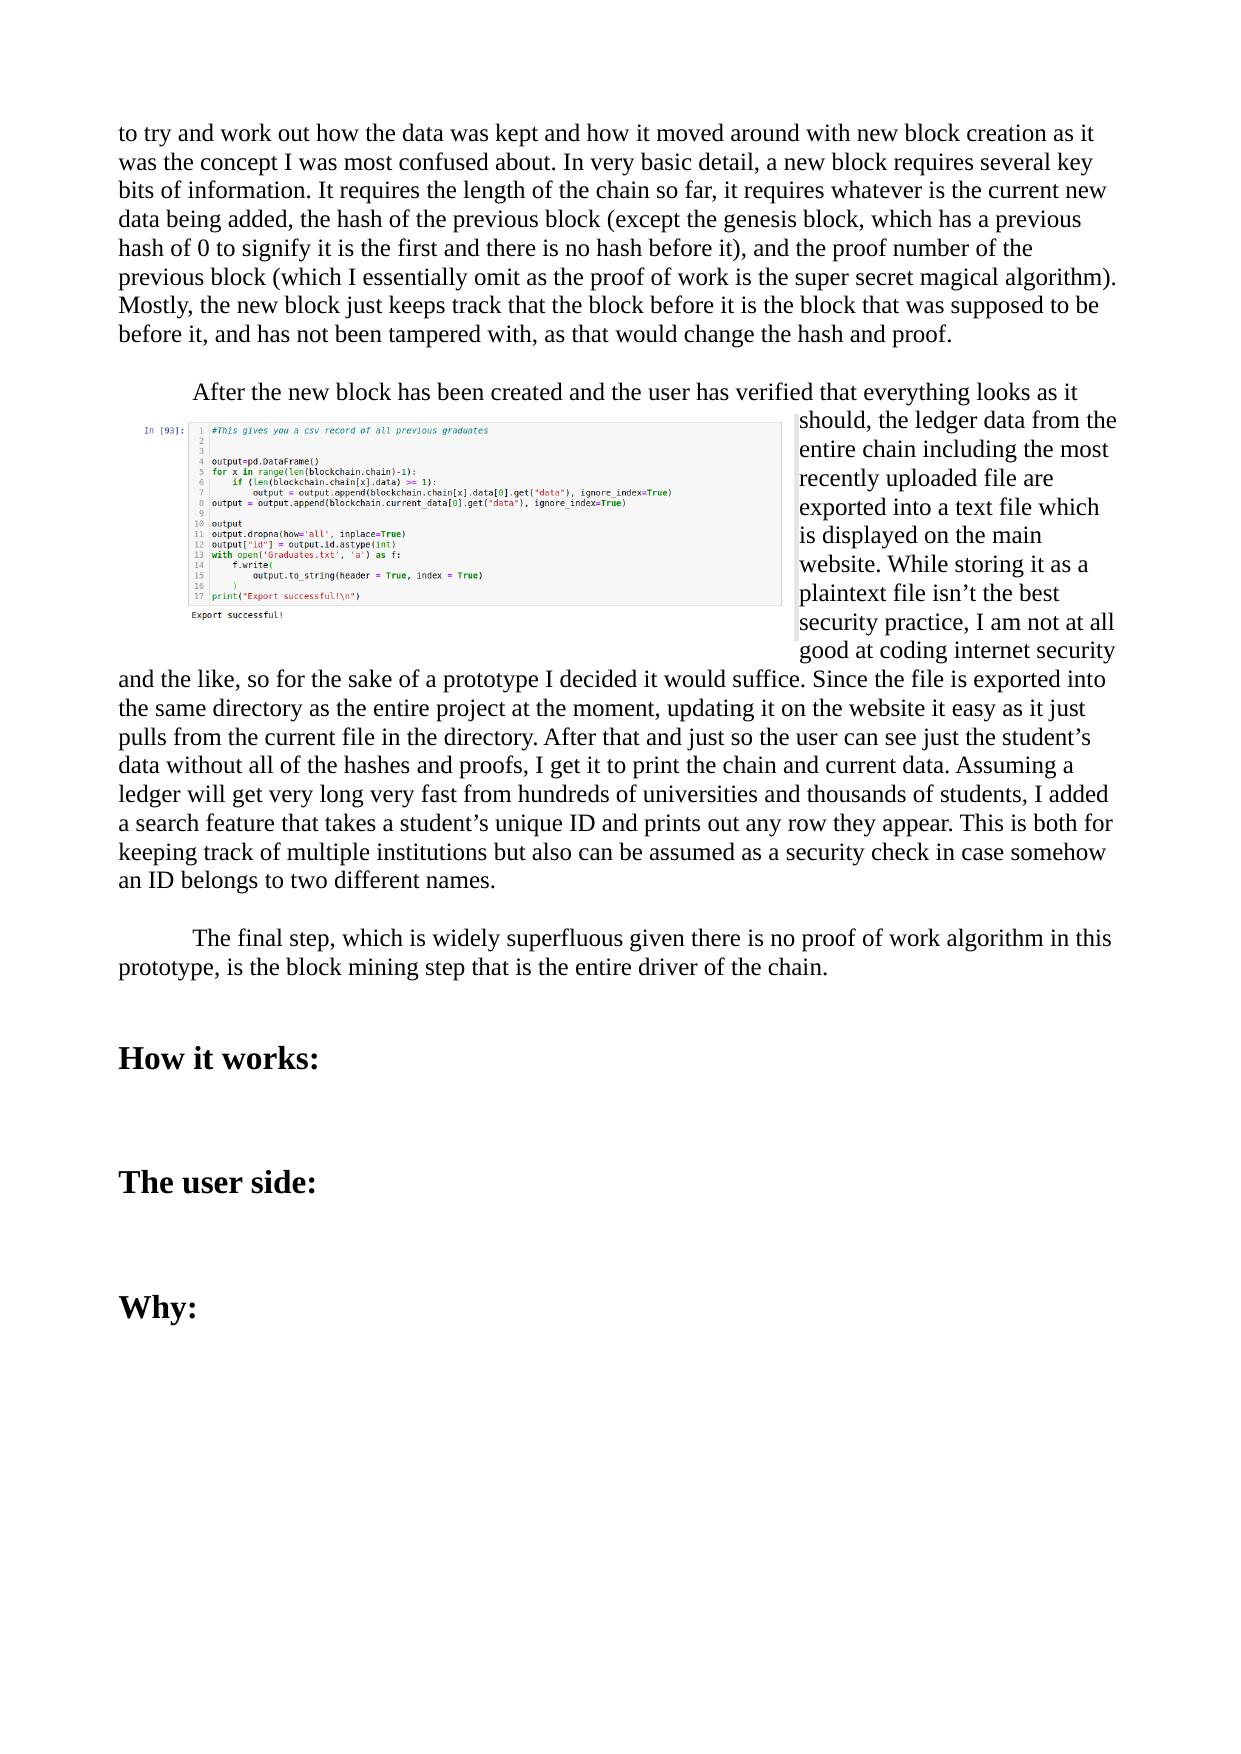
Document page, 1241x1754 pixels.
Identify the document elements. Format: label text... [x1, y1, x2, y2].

text The final step, which is widely superfluous given there is no proof of work algorithm in this prototype, is the block mining step that is the entire driver of the chain. [118, 923, 1122, 981]
text The user side: [118, 1163, 1122, 1201]
text After the new block has been created and the user has verified that everything looks as it should, the ledger data from the entire chain including the most recently uploaded file are exported into a text file which is displayed on the main website. While storing it as a plaintext file isn’t the best security practice, I am not at all good at coding internet security and the like, so for the sake of a prototype I decided it would suffice. Since the file is exported into the same directory as the entire project at the moment, updating it on the website it easy as it just pulls from the current file in the directory. After that and just so the user can see just the student’s data without all of the hashes and proofs, I get it to print the chain and current data. Assuming a ledger will get very long very fast from hundreds of universities and thousands of students, I added a search feature that takes a student’s unique ID and prints out any row they appear. This is both for keeping track of multiple institutions but also can be assumed as a security check in case somehow an ID belongs to two different names. [118, 377, 1122, 894]
text to try and work out how the data was kept and how it moved around with new block creation as it was the concept I was most confused about. In very basic detail, a new block requires several key bits of information. It requires the length of the chain so far, it requires whatever is the current new data being added, the hash of the previous block (except the genesis block, which has a previous hash of 0 to signify it is the first and there is no hash before it), and the proof number of the previous block (which I essentially omit as the proof of work is the super secret magical algorithm). Mostly, the new block just keeps track that the block before it is the block that was supposed to be before it, and has not been tampered with, as that would change the hash and proof. [118, 118, 1122, 348]
text Why: [118, 1287, 1122, 1326]
picture [106, 414, 799, 641]
text How it works: [118, 1038, 1122, 1076]
